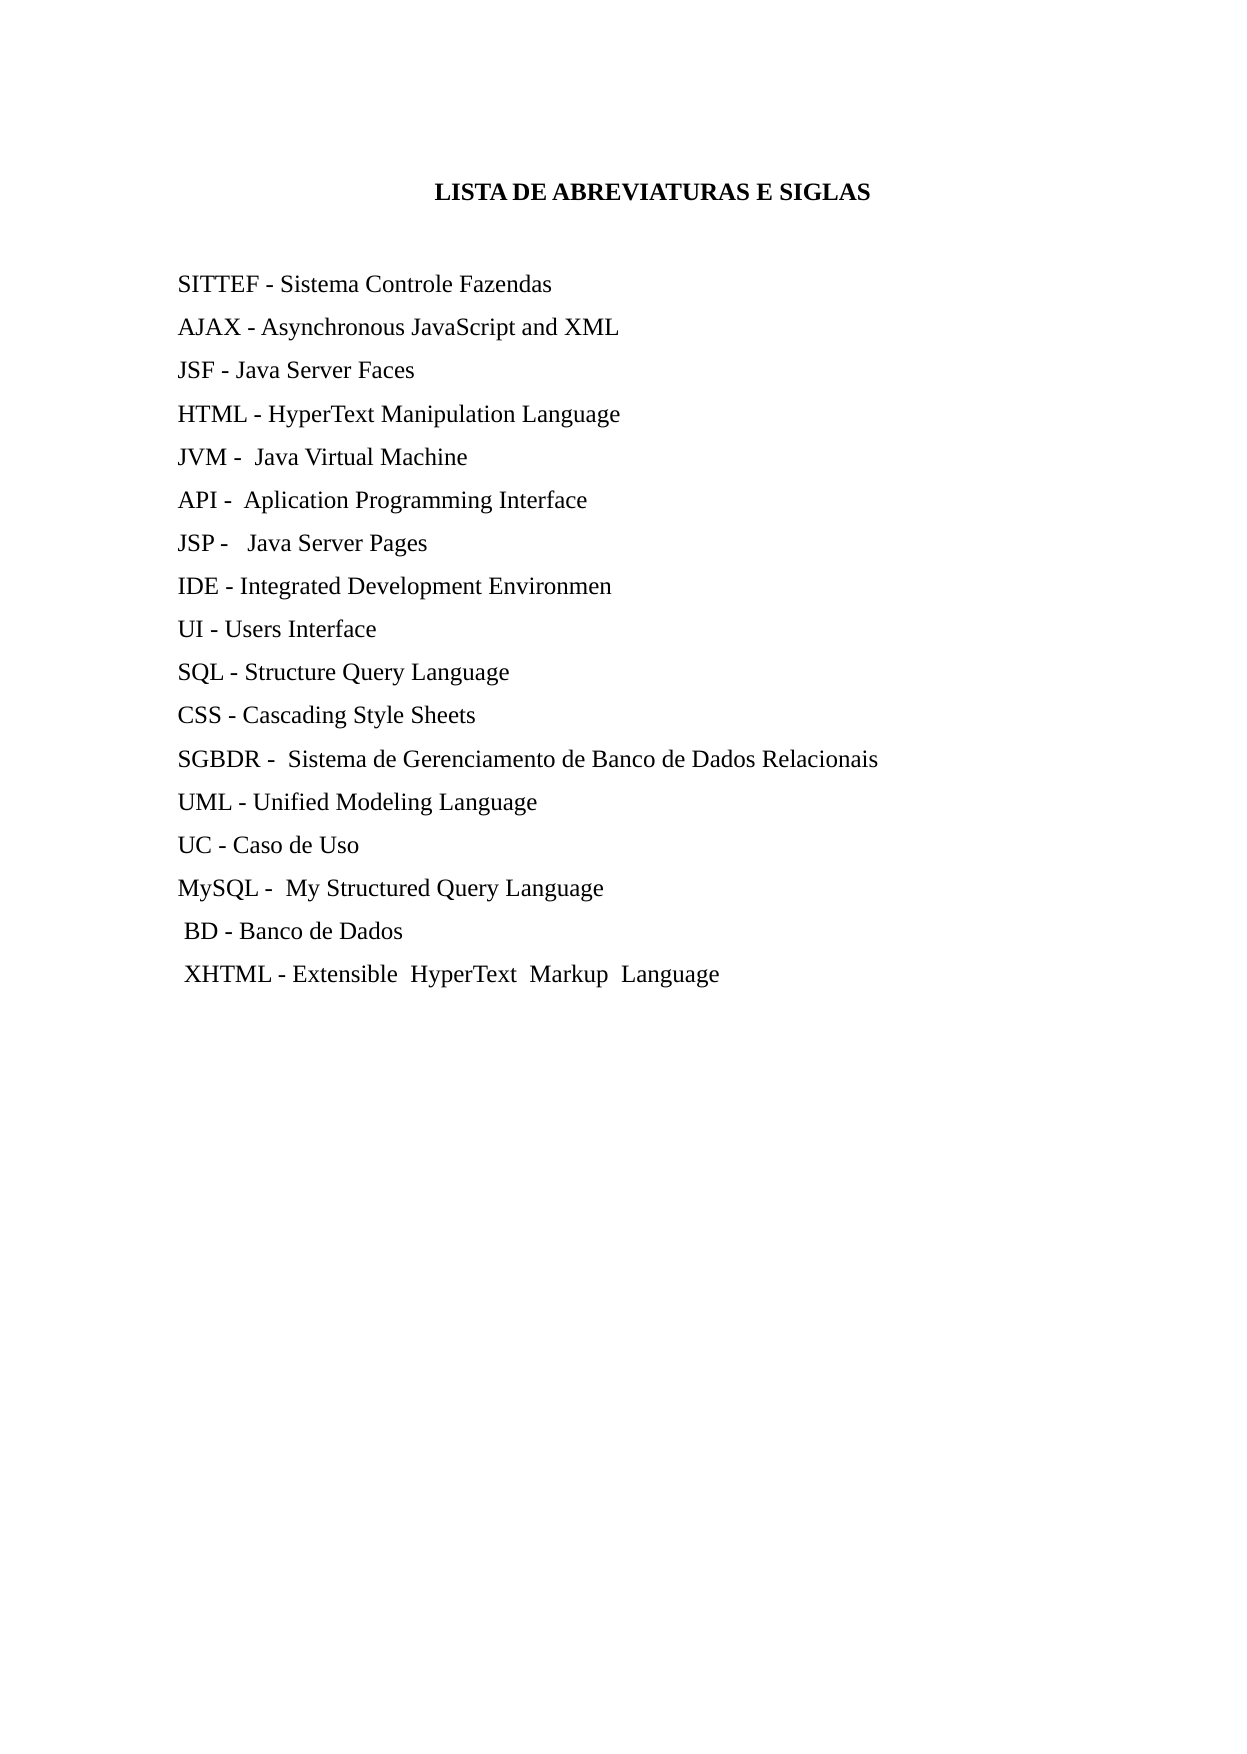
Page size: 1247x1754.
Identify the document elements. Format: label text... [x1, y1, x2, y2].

text API - Aplication Programming Interface [177, 485, 1128, 514]
text IDE - Integrated Development Environmen [177, 571, 1128, 600]
text BD - Banco de Dados [177, 916, 1128, 945]
text HTML - HyperText Manipulation Language [177, 399, 1128, 427]
text SITTEF - Sistema Controle Fazendas [177, 269, 1128, 298]
text SQL - Structure Query Language [177, 657, 1128, 686]
text CSS - Cascading Style Sheets [177, 701, 1128, 729]
text SGBDR - Sistema de Gerenciamento de Banco de Dados Relacionais [177, 744, 1128, 772]
text JSP - Java Server Pages [177, 528, 1128, 557]
text LISTA DE ABREVIATURAS E SIGLAS [177, 177, 1128, 206]
text AJAX - Asynchronous JavaScript and XML [177, 312, 1128, 341]
text UML - Unified Modeling Language [177, 787, 1128, 816]
text JSF - Java Server Faces [177, 356, 1128, 384]
text UC - Caso de Uso [177, 830, 1128, 859]
text JVM - Java Virtual Machine [177, 442, 1128, 471]
text UI - Users Interface [177, 614, 1128, 643]
text XHTML - Extensible HyperText Markup Language [177, 959, 1128, 988]
text MySQL - My Structured Query Language [177, 873, 1128, 902]
